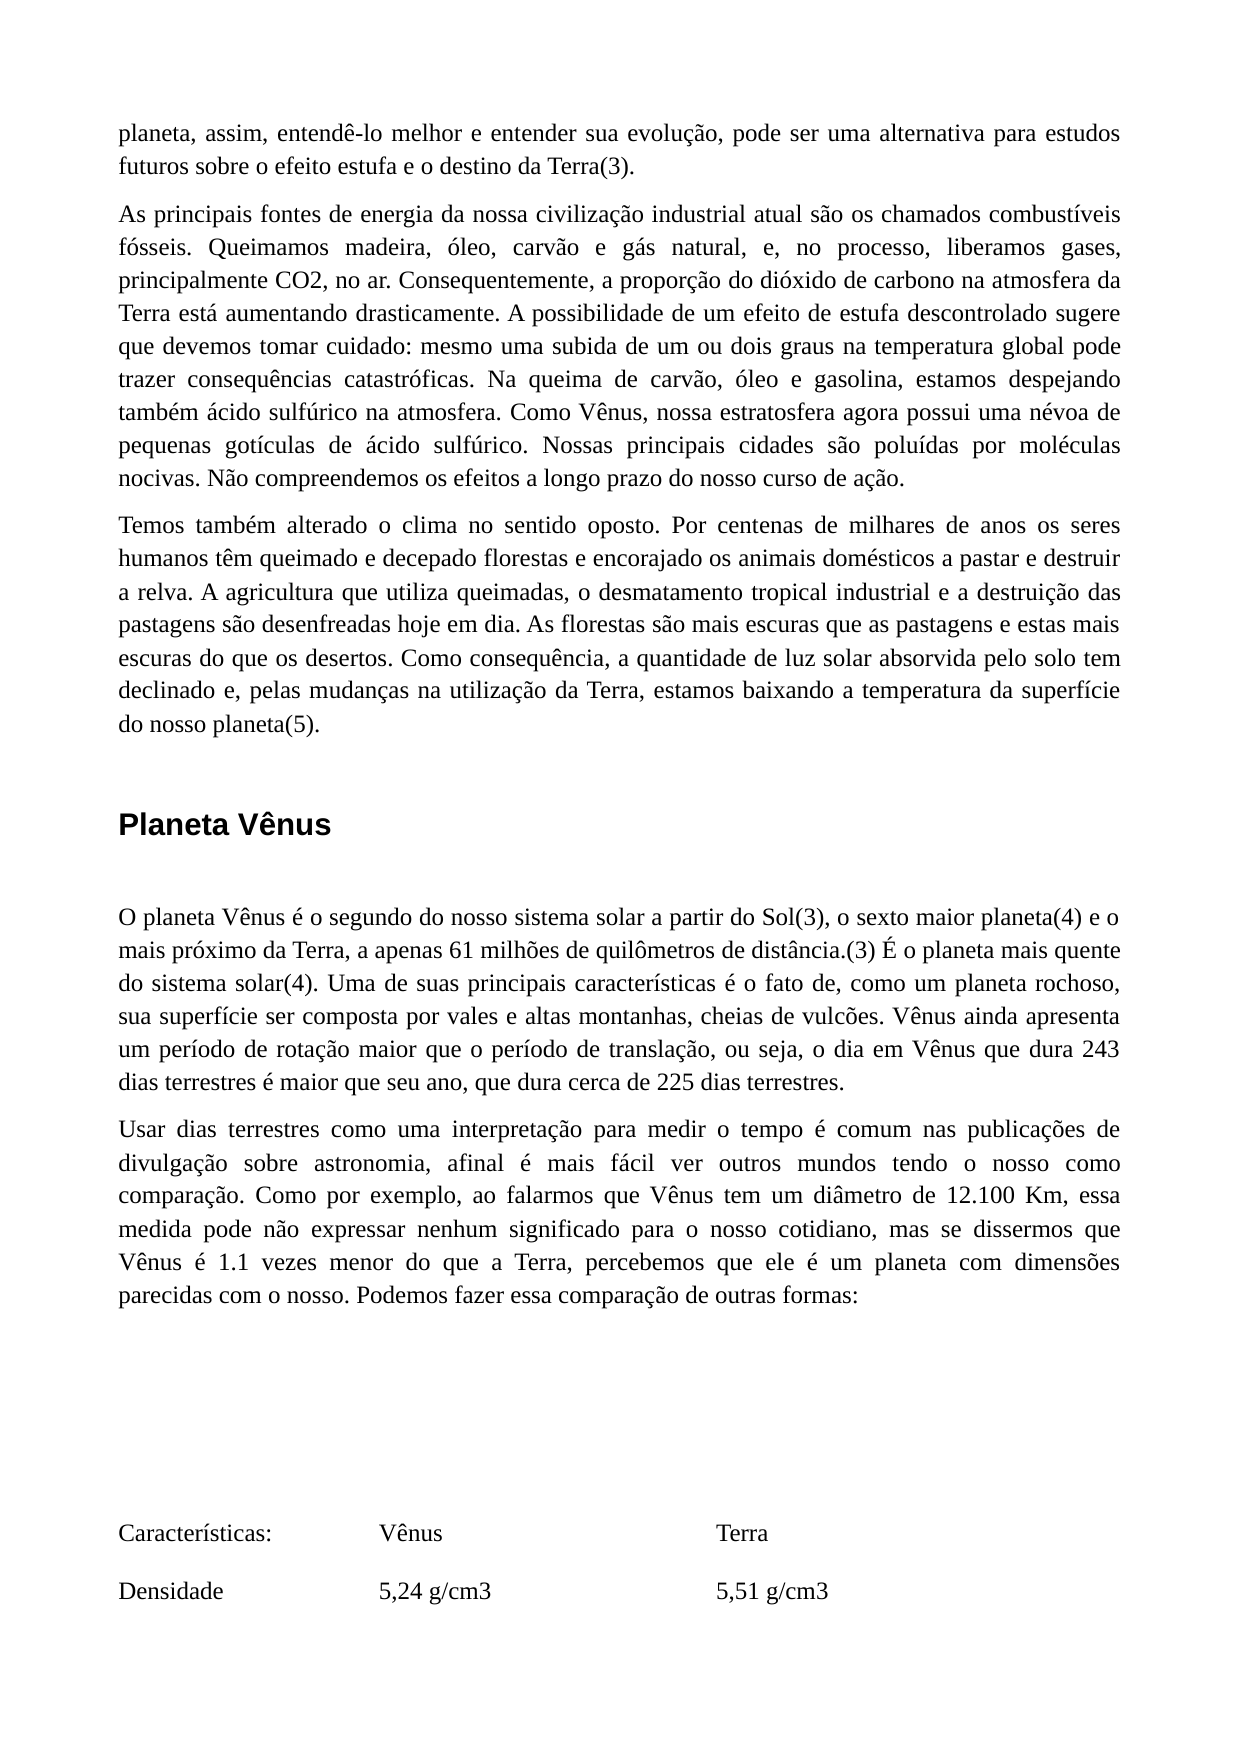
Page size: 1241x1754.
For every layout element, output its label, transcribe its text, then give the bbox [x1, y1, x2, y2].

text As principais fontes de energia da nossa civilização industrial atual são os chamados combustíveis fósseis. Queimamos madeira, óleo, carvão e gás natural, e, no processo, liberamos gases, principalmente CO2, no ar. Consequentemente, a proporção do dióxido de carbono na atmosfera da Terra está aumentando drasticamente. A possibilidade de um efeito de estufa descontrolado sugere que devemos tomar cuidado: mesmo uma subida de um ou dois graus na temperatura global pode trazer consequências catastróficas. Na queima de carvão, óleo e gasolina, estamos despejando também ácido sulfúrico na atmosfera. Como Vênus, nossa estratosfera agora possui uma névoa de pequenas gotículas de ácido sulfúrico. Nossas principais cidades são poluídas por moléculas nocivas. Não compreendemos os efeitos a longo prazo do nosso curso de ação. [118, 199, 1122, 492]
table_cell Densidade [118, 1576, 379, 1634]
table_header Vênus [379, 1518, 716, 1576]
text Temos também alterado o clima no sentido oposto. Por centenas de milhares de anos os seres humanos têm queimado e decepado florestas e encorajado os animais domésticos a pastar e destruir a relva. A agricultura que utiliza queimadas, o desmatamento tropical industrial e a destruição das pastagens são desenfreadas hoje em dia. As florestas são mais escuras que as pastagens e estas mais escuras do que os desertos. Como consequência, a quantidade de luz solar absorvida pelo solo tem declinado e, pelas mudanças na utilização da Terra, estamos baixando a temperatura da superfície do nosso planeta(5). [118, 511, 1122, 737]
table_cell 5,51 g/cm3 [716, 1576, 956, 1634]
table_cell 5,24 g/cm3 [379, 1576, 716, 1634]
subtitle Planeta Vênus [118, 777, 1122, 842]
text O planeta Vênus é o segundo do nosso sistema solar a partir do Sol(3), o sexto maior planeta(4) e o mais próximo da Terra, a apenas 61 milhões de quilômetros de distância.(3) É o planeta mais quente do sistema solar(4). Uma de suas principais características é o fato de, como um planeta rochoso, sua superfície ser composta por vales e altas montanhas, cheias de vulcões. Vênus ainda apresenta um período de rotação maior que o período de translação, ou seja, o dia em Vênus que dura 243 dias terrestres é maior que seu ano, que dura cerca de 225 dias terrestres. [118, 902, 1122, 1096]
text planeta, assim, entendê-lo melhor e entender sua evolução, pode ser uma alternativa para estudos futuros sobre o efeito estufa e o destino da Terra(3). [118, 118, 1122, 180]
table_header Terra [716, 1518, 956, 1576]
table_header Características: [118, 1518, 379, 1576]
text Usar dias terrestres como uma interpretação para medir o tempo é comum nas publicações de divulgação sobre astronomia, afinal é mais fácil ver outros mundos tendo o nosso como comparação. Como por exemplo, ao falarmos que Vênus tem um diâmetro de 12.100 Km, essa medida pode não expressar nenhum significado para o nosso cotidiano, mas se dissermos que Vênus é 1.1 vezes menor do que a Terra, percebemos que ele é um planeta com dimensões parecidas com o nosso. Podemos fazer essa comparação de outras formas: [118, 1114, 1122, 1308]
